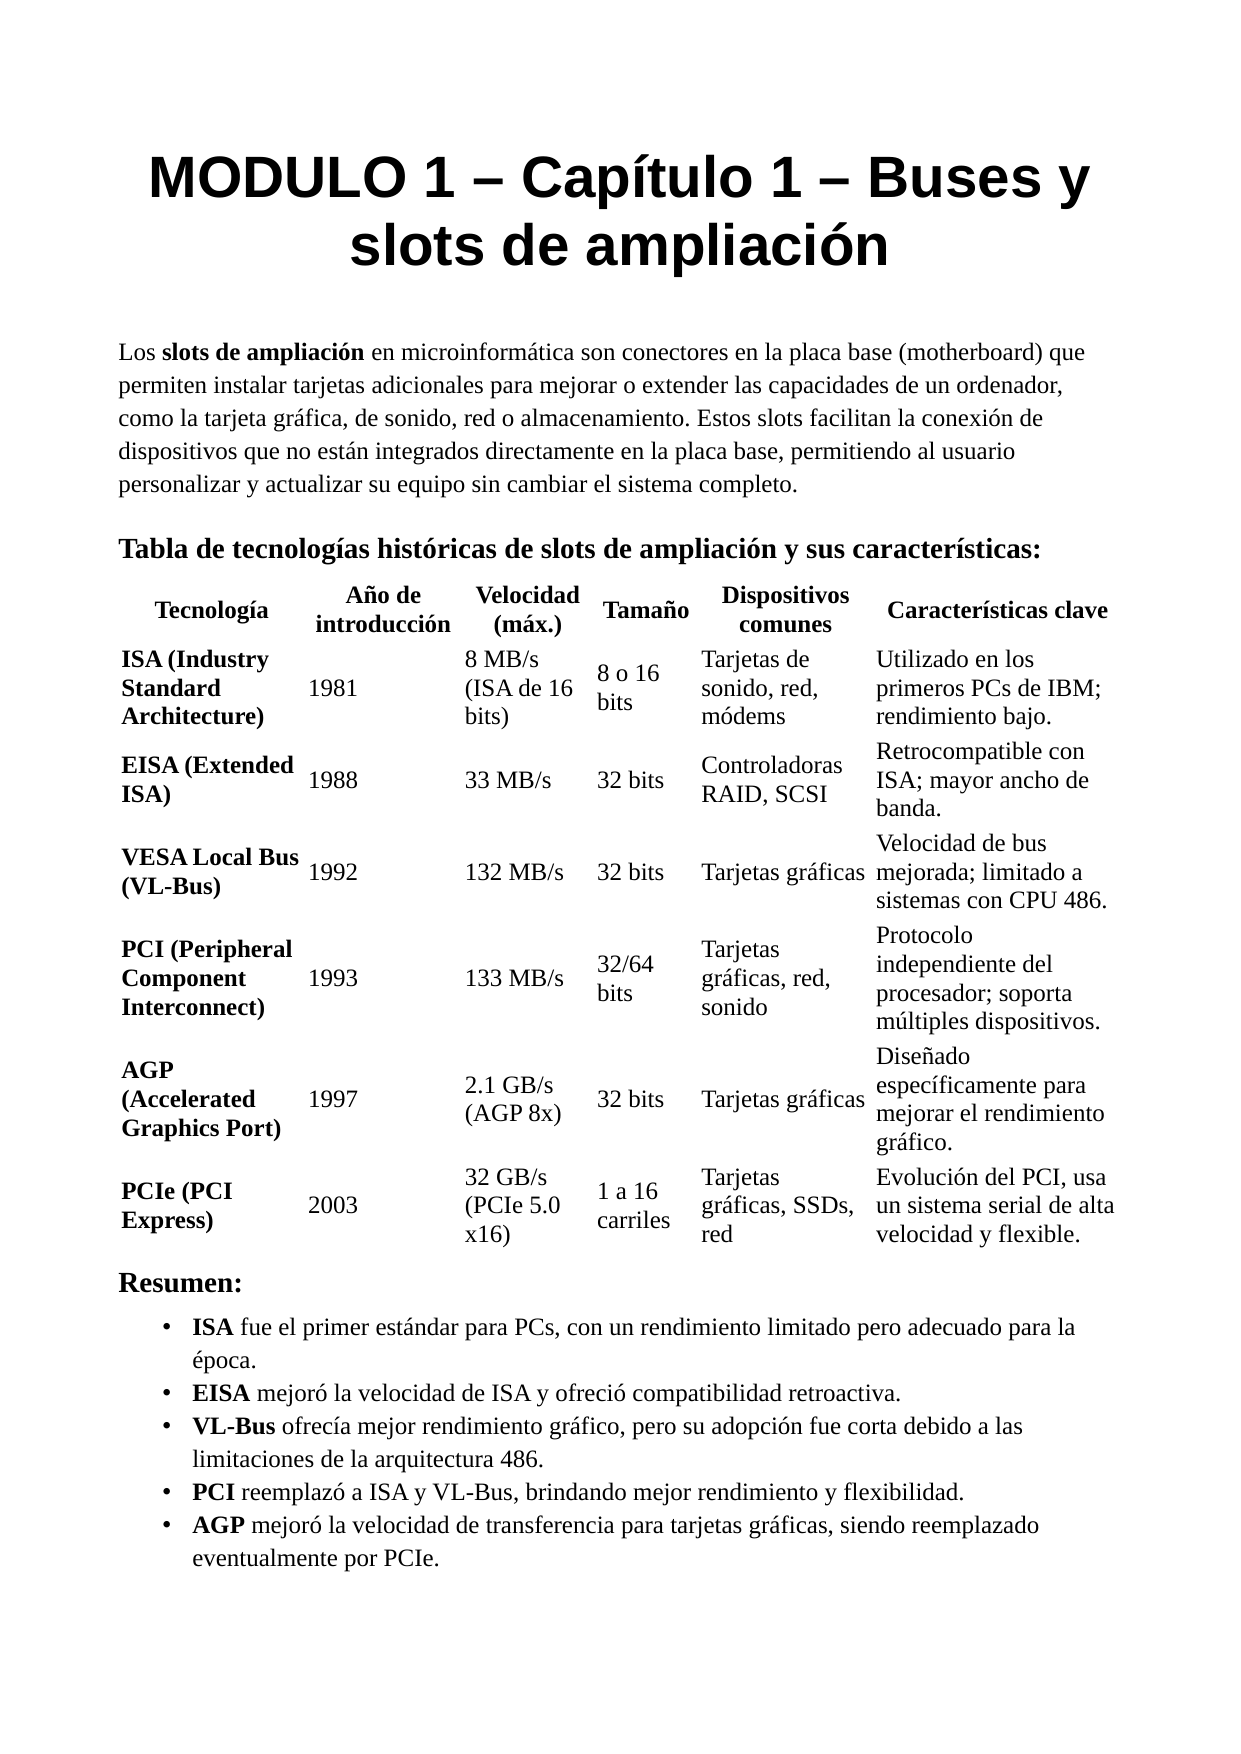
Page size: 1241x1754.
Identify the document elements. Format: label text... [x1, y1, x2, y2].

table_cell Tarjetas gráficas, red, sonido [698, 917, 873, 1038]
table_cell Tarjetas gráficas [698, 1038, 873, 1159]
table_cell EISA (Extended ISA) [118, 733, 305, 825]
table_cell Retrocompatible con ISA; mayor ancho de banda. [873, 733, 1122, 825]
table_cell 32 bits [594, 733, 698, 825]
table_cell Diseñado específicamente para mejorar el rendimiento gráfico. [873, 1038, 1122, 1159]
table_cell 32/64 bits [594, 917, 698, 1038]
table_cell Controladoras RAID, SCSI [698, 733, 873, 825]
title MODULO 1 – Capítulo 1 – Buses y slots de ampliación [118, 143, 1122, 277]
table_cell 32 bits [594, 825, 698, 917]
table_cell PCIe (PCI Express) [118, 1159, 305, 1251]
table_cell Tarjetas de sonido, red, módems [698, 641, 873, 733]
table_cell 8 MB/s (ISA de 16 bits) [462, 641, 594, 733]
table_cell 2003 [305, 1159, 462, 1251]
table_cell 32 GB/s (PCIe 5.0 x16) [462, 1159, 594, 1251]
list PCI reemplazó a ISA y VL-Bus, brindando mejor rendimiento y flexibilidad. [162, 1477, 1122, 1506]
table_cell Protocolo independiente del procesador; soporta múltiples dispositivos. [873, 917, 1122, 1038]
table_cell 132 MB/s [462, 825, 594, 917]
table_cell 32 bits [594, 1038, 698, 1159]
table_header Dispositivos comunes [698, 578, 873, 641]
table_header Tecnología [118, 578, 305, 641]
table_cell ISA (Industry Standard Architecture) [118, 641, 305, 733]
list VL-Bus ofrecía mejor rendimiento gráfico, pero su adopción fue corta debido a las limitaciones de la arquitectura 486. [162, 1411, 1122, 1472]
table_cell 33 MB/s [462, 733, 594, 825]
table_cell 1981 [305, 641, 462, 733]
subtitle Tabla de tecnologías históricas de slots de ampliación y sus características: [118, 532, 1122, 565]
table_cell Velocidad de bus mejorada; limitado a sistemas con CPU 486. [873, 825, 1122, 917]
table_cell Tarjetas gráficas, SSDs, red [698, 1159, 873, 1251]
list EISA mejoró la velocidad de ISA y ofreció compatibilidad retroactiva. [162, 1378, 1122, 1406]
table_header Velocidad (máx.) [462, 578, 594, 641]
table_cell 1997 [305, 1038, 462, 1159]
table_cell AGP (Accelerated Graphics Port) [118, 1038, 305, 1159]
table_cell 1993 [305, 917, 462, 1038]
subtitle Resumen: [118, 1266, 1122, 1299]
table_cell 2.1 GB/s (AGP 8x) [462, 1038, 594, 1159]
table_cell 1992 [305, 825, 462, 917]
table_cell 1 a 16 carriles [594, 1159, 698, 1251]
list AGP mejoró la velocidad de transferencia para tarjetas gráficas, siendo reemplazado eventualmente por PCIe. [162, 1510, 1122, 1572]
table_cell Tarjetas gráficas [698, 825, 873, 917]
table_cell VESA Local Bus (VL-Bus) [118, 825, 305, 917]
table_cell 133 MB/s [462, 917, 594, 1038]
table_cell 1988 [305, 733, 462, 825]
table_header Características clave [873, 578, 1122, 641]
table_header Tamaño [594, 578, 698, 641]
table_cell PCI (Peripheral Component Interconnect) [118, 917, 305, 1038]
table_header Año de introducción [305, 578, 462, 641]
table_cell 8 o 16 bits [594, 641, 698, 733]
table_cell Evolución del PCI, usa un sistema serial de alta velocidad y flexible. [873, 1159, 1122, 1251]
table_cell Utilizado en los primeros PCs de IBM; rendimiento bajo. [873, 641, 1122, 733]
list ISA fue el primer estándar para PCs, con un rendimiento limitado pero adecuado para la época. [162, 1312, 1122, 1373]
text Los slots de ampliación en microinformática son conectores en la placa base (motherboard) que permiten instalar tarjetas adicionales para mejorar o extender las capacidades de un ordenador, como la tarjeta gráfica, de sonido, red o almacenamiento. Estos slots facilitan la conexión de dispositivos que no están integrados directamente en la placa base, permitiendo al usuario personalizar y actualizar su equipo sin cambiar el sistema completo. [118, 337, 1122, 498]
